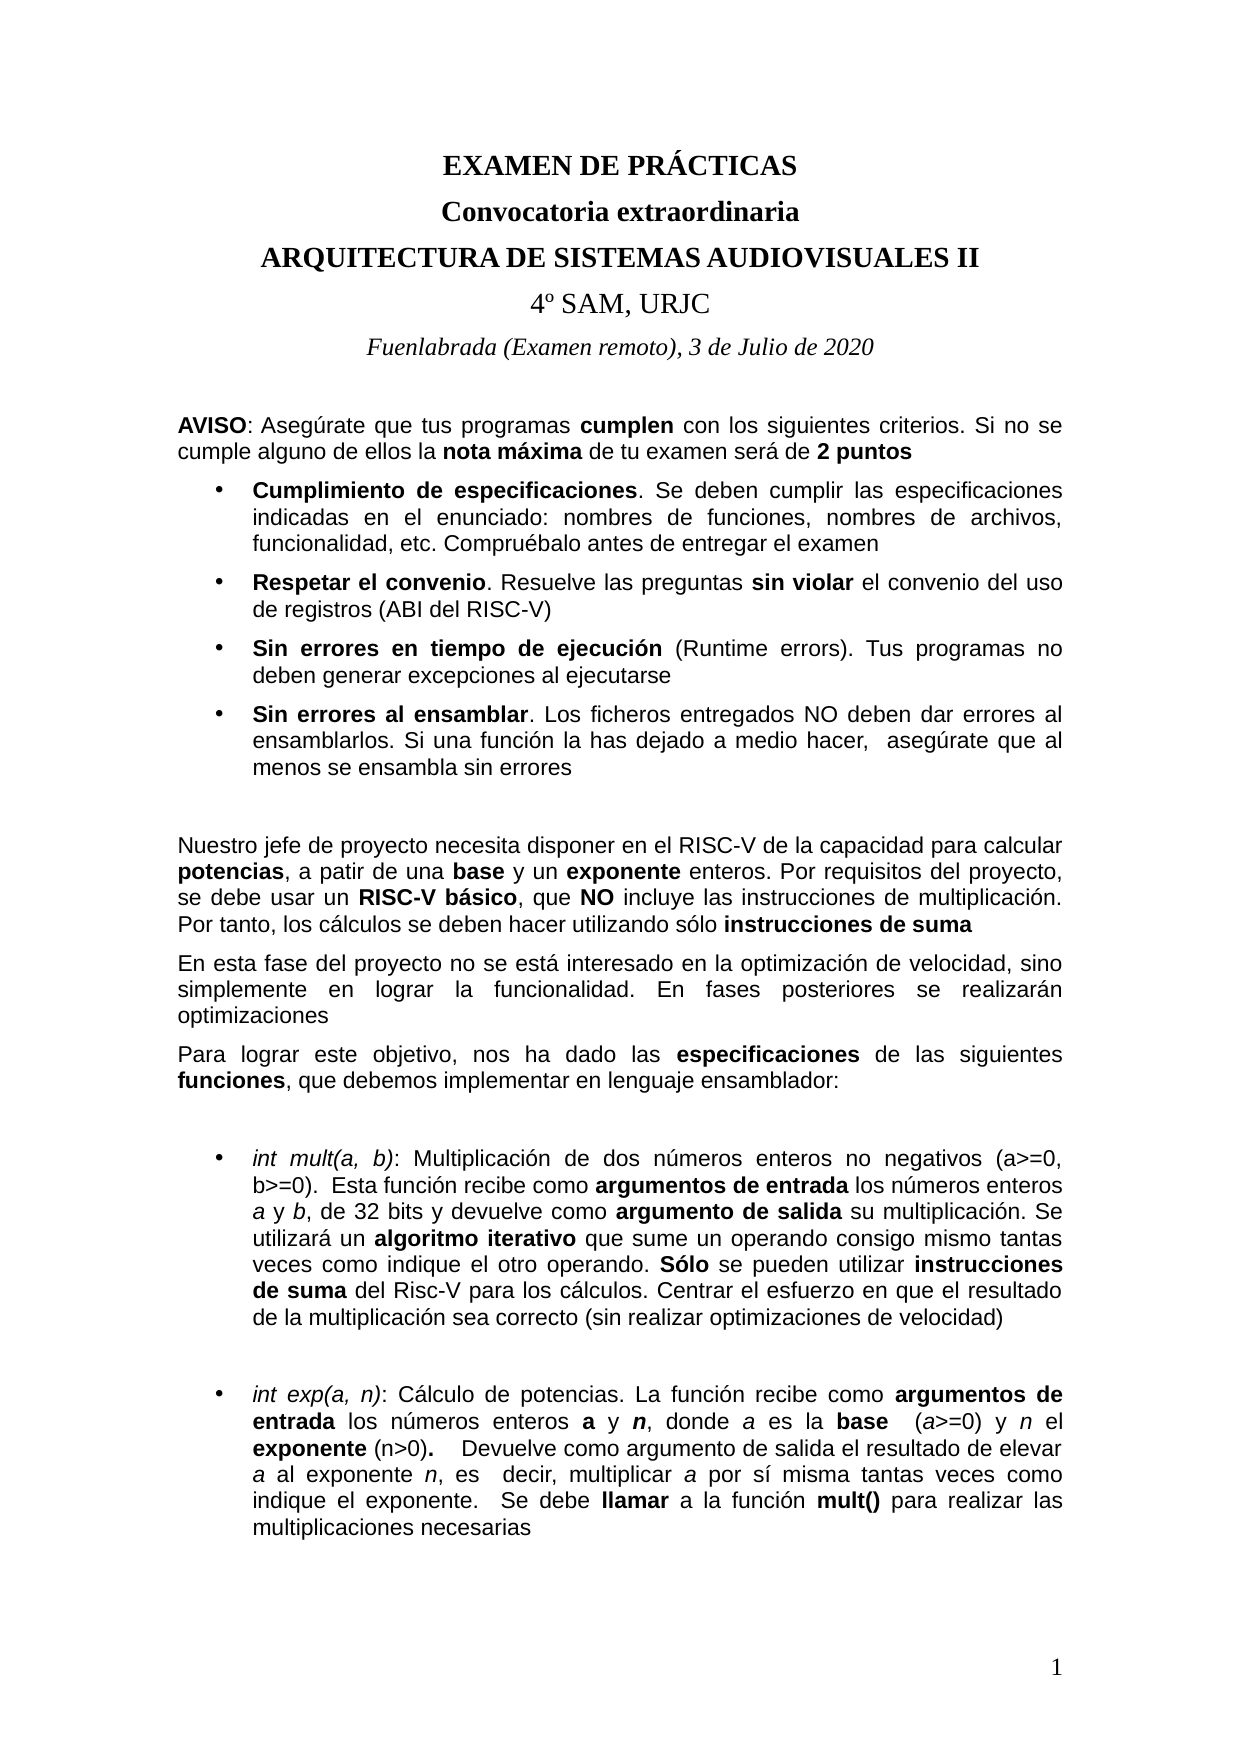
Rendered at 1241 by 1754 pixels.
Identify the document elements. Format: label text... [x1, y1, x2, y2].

list int exp(a, n): Cálculo de potencias. La función recibe como argumentos de entrada los números enteros a y n, donde a es la base (a>=0) y n el exponente (n>0). Devuelve como argumento de salida el resultado de elevar a al exponente n, es decir, multiplicar a por sí misma tantas veces como indique el exponente. Se debe llamar a la función mult() para realizar las multiplicaciones necesarias [215, 1381, 1063, 1540]
text 4º SAM, URJC [177, 286, 1063, 319]
list Respetar el convenio. Resuelve las preguntas sin violar el convenio del uso de registros (ABI del RISC-V) [215, 569, 1063, 622]
list Sin errores en tiempo de ejecución (Runtime errors). Tus programas no deben generar excepciones al ejecutarse [215, 635, 1063, 688]
text AVISO: Asegúrate que tus programas cumplen con los siguientes criterios. Si no se cumple alguno de ellos la nota máxima de tu examen será de 2 puntos [177, 412, 1063, 464]
text Para lograr este objetivo, nos ha dado las especificaciones de las siguientes funciones, que debemos implementar en lenguaje ensamblador: [177, 1041, 1063, 1094]
list Sin errores al ensamblar. Los ficheros entregados NO deben dar errores al ensamblarlos. Si una función la has dejado a medio hacer, asegúrate que al menos se ensambla sin errores [215, 701, 1063, 780]
text Fuenlabrada (Examen remoto), 3 de Julio de 2020 [177, 332, 1063, 361]
text Nuestro jefe de proyecto necesita disponer en el RISC-V de la capacidad para calcular potencias, a patir de una base y un exponente enteros. Por requisitos del proyecto, se debe usar un RISC-V básico, que NO incluye las instrucciones de multiplicación. Por tanto, los cálculos se deben hacer utilizando sólo instrucciones de suma [177, 832, 1063, 937]
text En esta fase del proyecto no se está interesado en la optimización de velocidad, sino simplemente en lograr la funcionalidad. En fases posteriores se realizarán optimizaciones [177, 949, 1063, 1028]
text ARQUITECTURA DE SISTEMAS AUDIOVISUALES II [177, 240, 1063, 273]
text Convocatoria extraordinaria [177, 194, 1063, 227]
text EXAMEN DE PRÁCTICAS [177, 148, 1063, 181]
list Cumplimiento de especificaciones. Se deben cumplir las especificaciones indicadas en el enunciado: nombres de funciones, nombres de archivos, funcionalidad, etc. Compruébalo antes de entregar el examen [215, 477, 1063, 557]
list int mult(a, b): Multiplicación de dos números enteros no negativos (a>=0, b>=0). Esta función recibe como argumentos de entrada los números enteros a y b, de 32 bits y devuelve como argumento de salida su multiplicación. Se utilizará un algoritmo iterativo que sume un operando consigo mismo tantas veces como indique el otro operando. Sólo se pueden utilizar instrucciones de suma del Risc-V para los cálculos. Centrar el esfuerzo en que el resultado de la multiplicación sea correcto (sin realizar optimizaciones de velocidad) [215, 1145, 1063, 1330]
